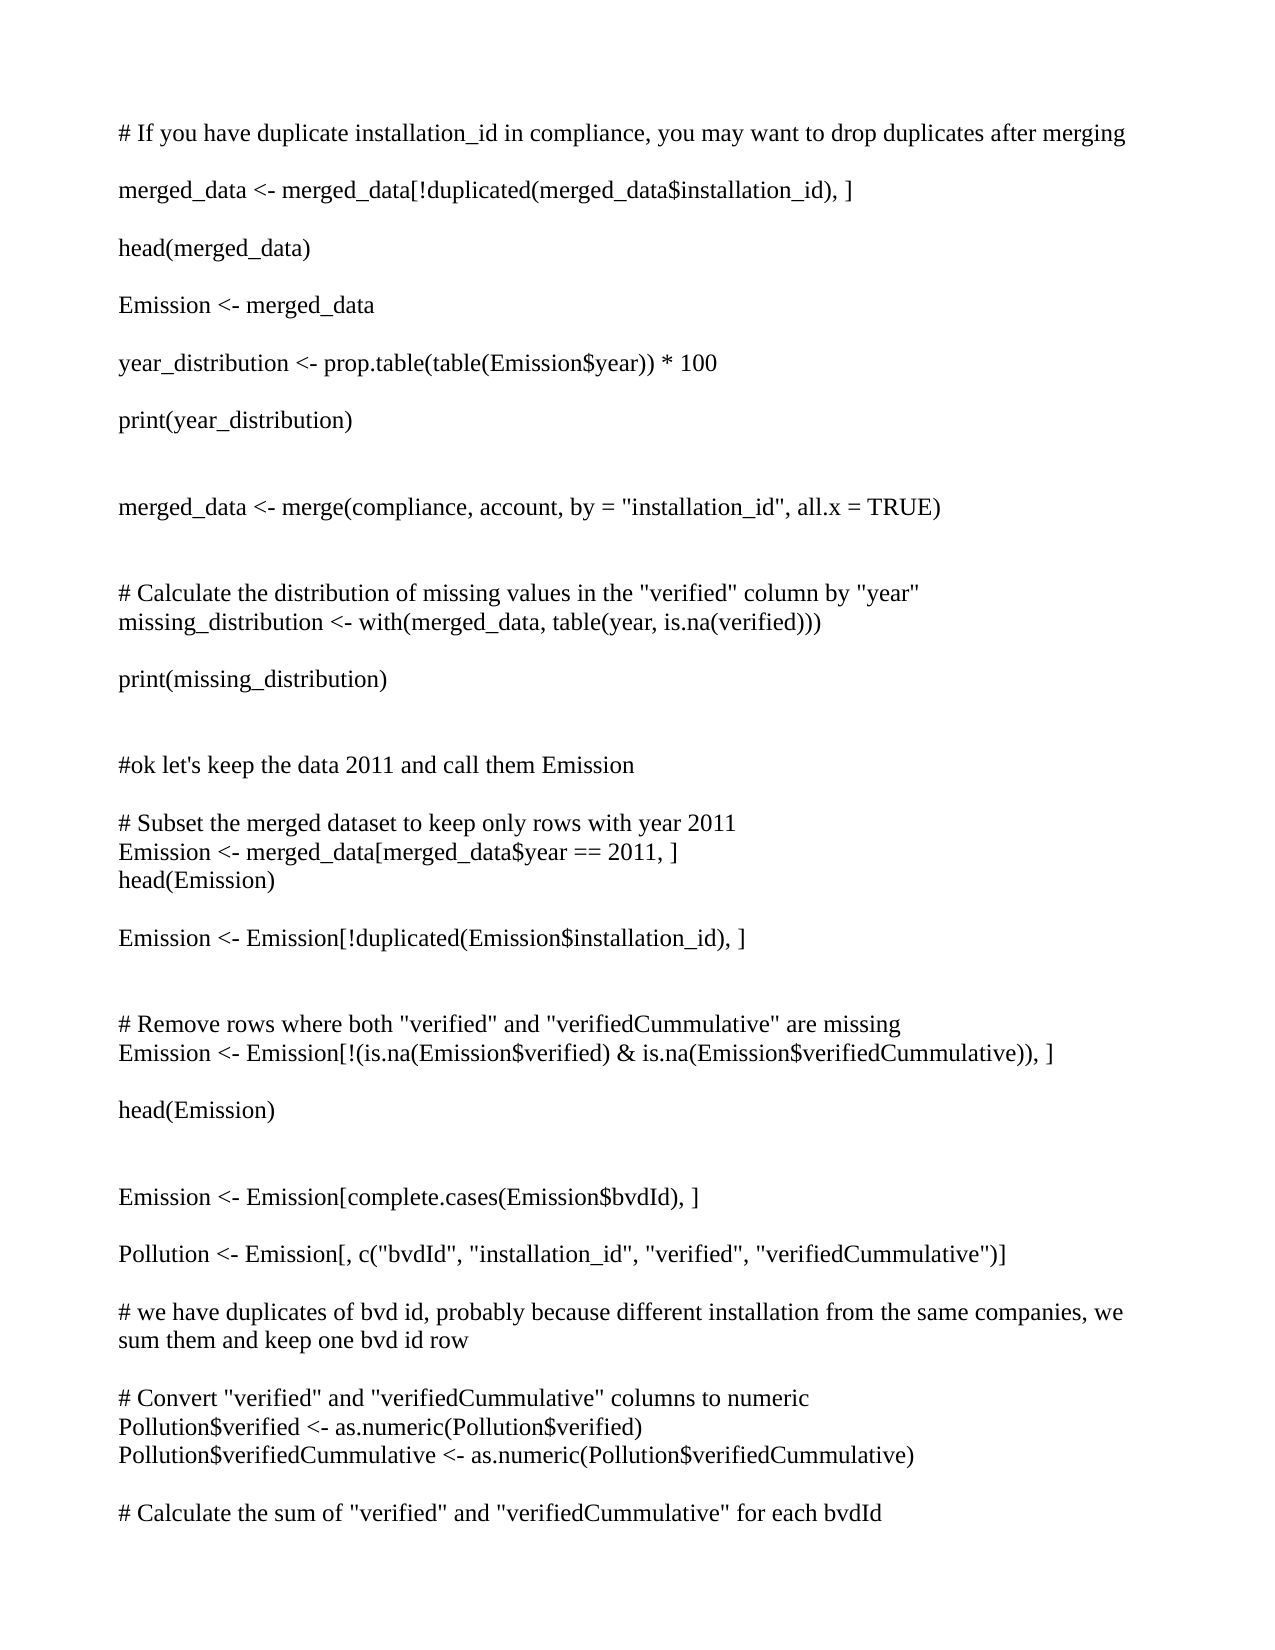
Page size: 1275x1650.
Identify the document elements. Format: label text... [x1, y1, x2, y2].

text Pollution$verifiedCummulative <- as.numeric(Pollution$verifiedCummulative) [118, 1441, 1157, 1469]
text head(Emission) [118, 1096, 1157, 1124]
text Pollution <- Emission[, c("bvdId", "installation_id", "verified", "verifiedCummulative")] [118, 1239, 1157, 1268]
text # Convert "verified" and "verifiedCummulative" columns to numeric [118, 1383, 1157, 1412]
text # Subset the merged dataset to keep only rows with year 2011 [118, 808, 1157, 837]
text Pollution$verified <- as.numeric(Pollution$verified) [118, 1412, 1157, 1441]
text Emission <- merged_data [118, 291, 1157, 319]
text head(Emission) [118, 866, 1157, 894]
text Emission <- Emission[!duplicated(Emission$installation_id), ] [118, 923, 1157, 952]
text merged_data <- merge(compliance, account, by = "installation_id", all.x = TRUE) [118, 492, 1157, 521]
text missing_distribution <- with(merged_data, table(year, is.na(verified))) [118, 607, 1157, 636]
text # Remove rows where both "verified" and "verifiedCummulative" are missing [118, 1009, 1157, 1038]
text Emission <- Emission[complete.cases(Emission$bvdId), ] [118, 1182, 1157, 1211]
text Emission <- Emission[!(is.na(Emission$verified) & is.na(Emission$verifiedCummulative)), ] [118, 1038, 1157, 1067]
text merged_data <- merged_data[!duplicated(merged_data$installation_id), ] [118, 176, 1157, 204]
text #ok let's keep the data 2011 and call them Emission [118, 751, 1157, 779]
text # Calculate the distribution of missing values in the "verified" column by "year" [118, 578, 1157, 607]
text print(year_distribution) [118, 406, 1157, 434]
text # Calculate the sum of "verified" and "verifiedCummulative" for each bvdId [118, 1498, 1157, 1527]
text print(missing_distribution) [118, 664, 1157, 693]
text Emission <- merged_data[merged_data$year == 2011, ] [118, 837, 1157, 866]
text # we have duplicates of bvd id, probably because different installation from the same companies, we sum them and keep one bvd id row [118, 1297, 1157, 1354]
text head(merged_data) [118, 233, 1157, 262]
text # If you have duplicate installation_id in compliance, you may want to drop duplicates after merging [118, 118, 1157, 147]
text year_distribution <- prop.table(table(Emission$year)) * 100 [118, 348, 1157, 377]
